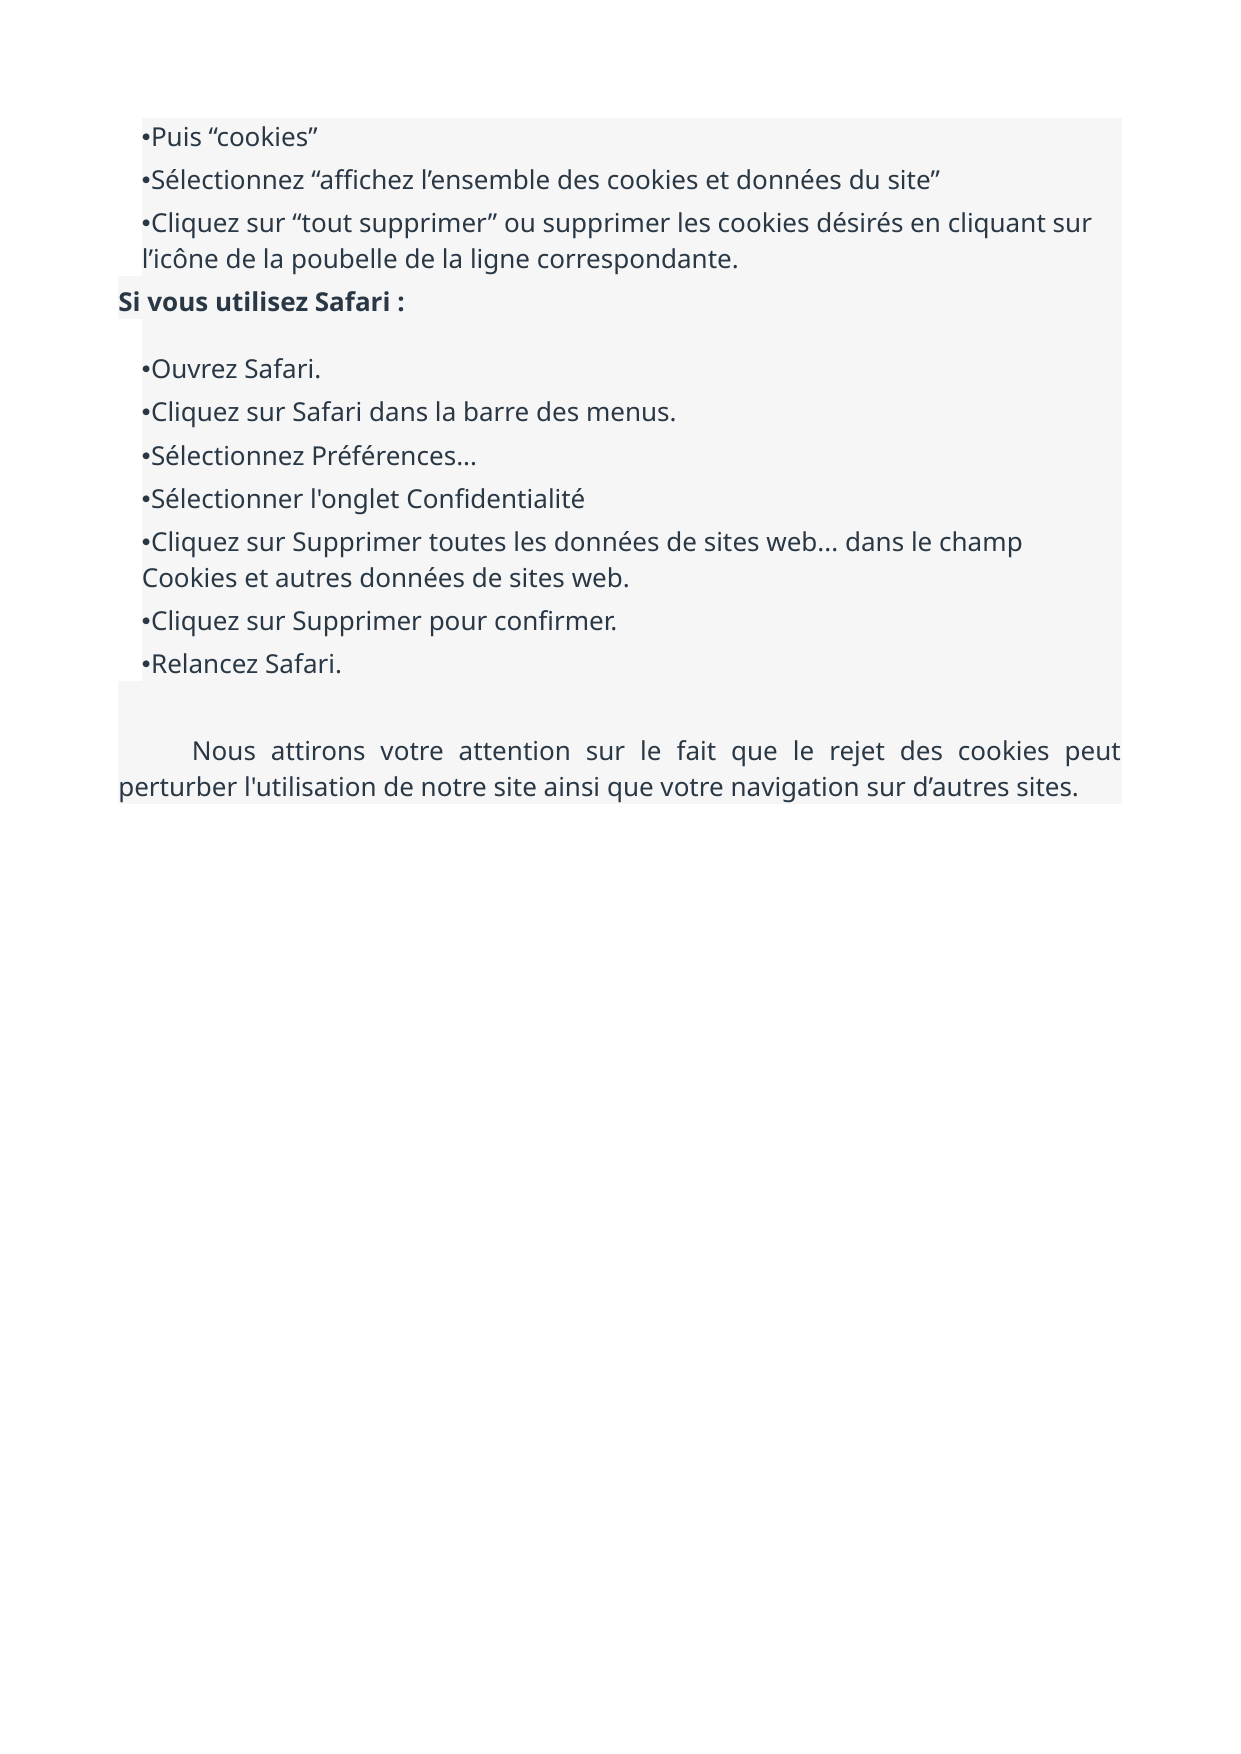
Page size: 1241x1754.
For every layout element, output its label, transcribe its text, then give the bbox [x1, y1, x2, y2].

list Sélectionnez Préférences... [142, 437, 1122, 473]
list Sélectionnez “affichez l’ensemble des cookies et données du site” [142, 161, 1122, 197]
text Si vous utilisez Safari : [118, 284, 1122, 319]
list Puis “cookies” [142, 118, 1122, 154]
list Cliquez sur “tout supprimer” ou supprimer les cookies désirés en cliquant sur l’icône de la poubelle de la ligne correspondante. [142, 205, 1122, 276]
list Ouvrez Safari. [142, 350, 1122, 386]
text Nous attirons votre attention sur le fait que le rejet des cookies peut perturber l'utilisation de notre site ainsi que votre navigation sur d’autres sites. [118, 733, 1122, 804]
list Relancez Safari. [142, 646, 1122, 681]
list Cliquez sur Supprimer toutes les données de sites web... dans le champ Cookies et autres données de sites web. [142, 524, 1122, 595]
list Cliquez sur Supprimer pour confirmer. [142, 603, 1122, 638]
list Cliquez sur Safari dans la barre des menus. [142, 394, 1122, 429]
list Sélectionner l'onglet Confidentialité [142, 480, 1122, 516]
